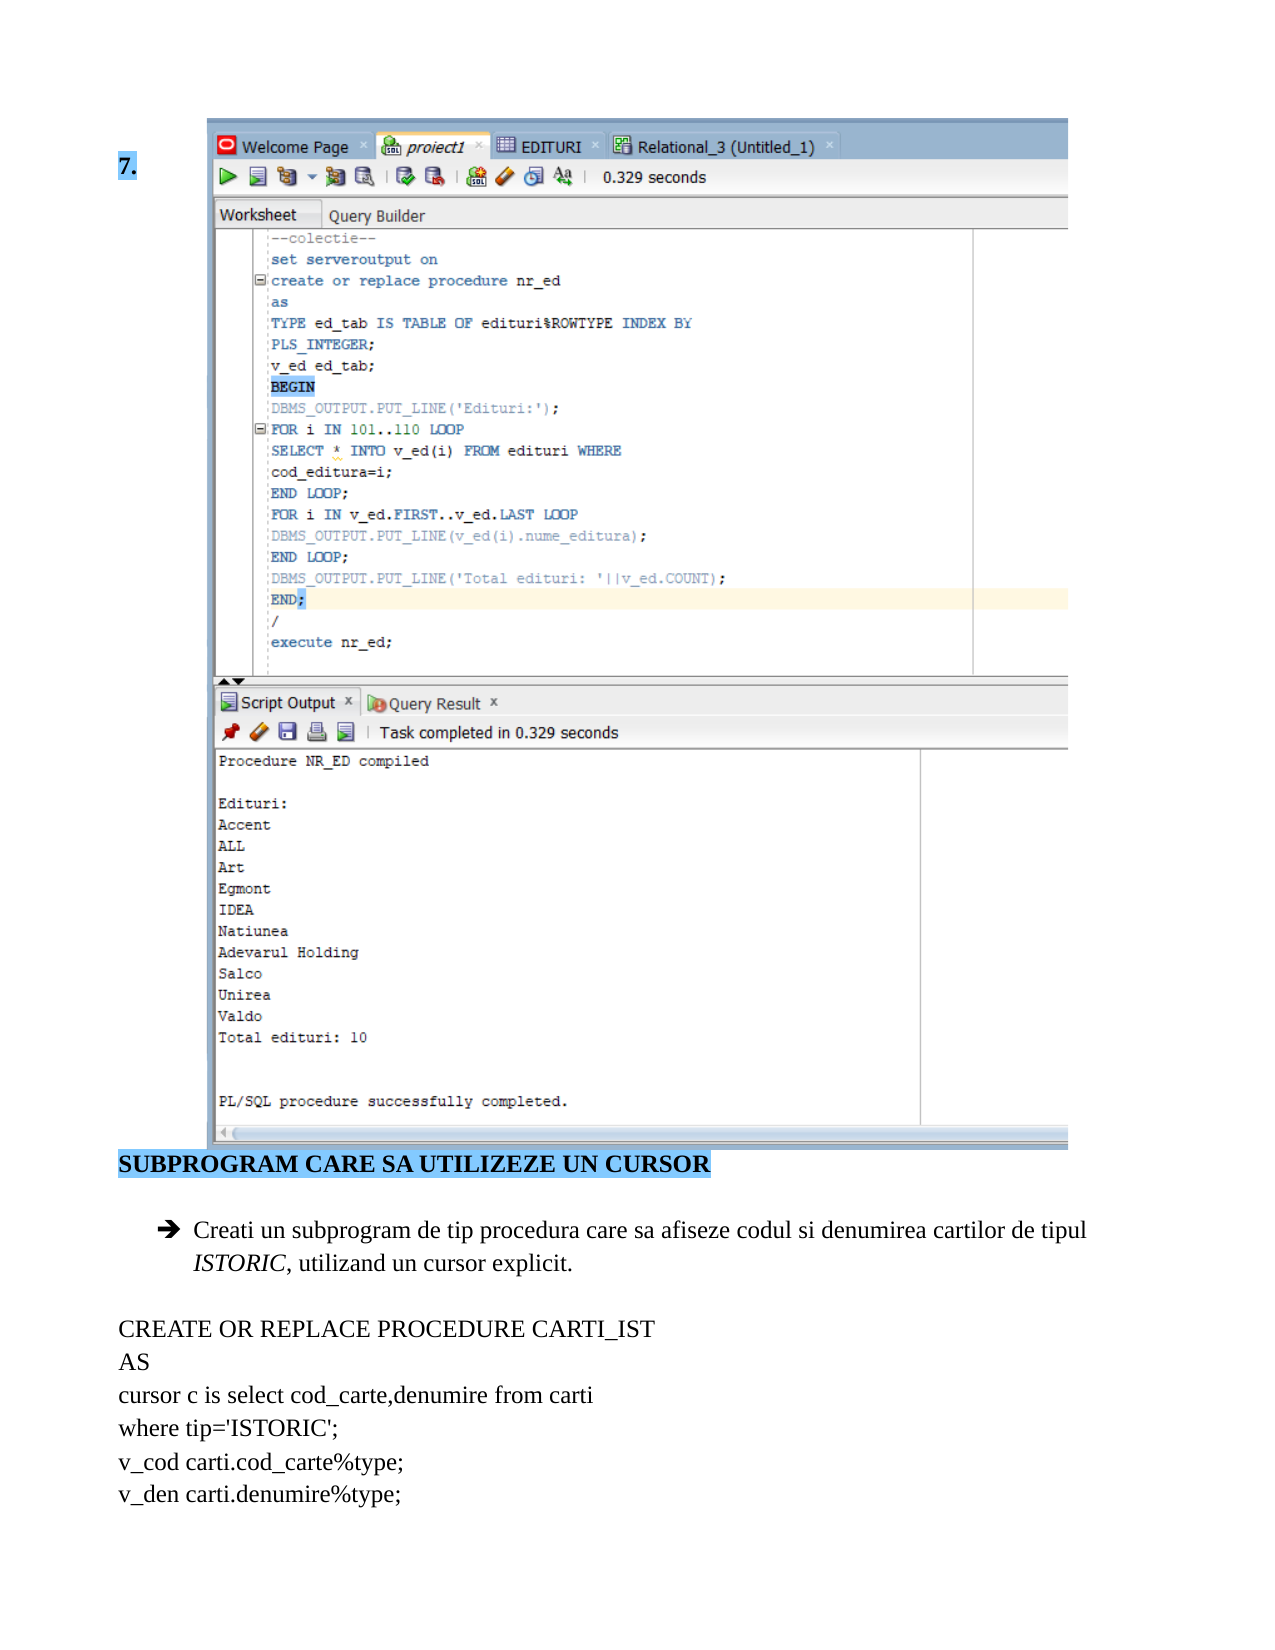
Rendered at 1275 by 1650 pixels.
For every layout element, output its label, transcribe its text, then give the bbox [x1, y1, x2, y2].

text v_den carti.denumire%type; [118, 1479, 1157, 1508]
text 7. SUBPROGRAM CARE SA UTILIZEZE UN CURSOR [118, 151, 1157, 1178]
text v_cod carti.cod_carte%type; [118, 1447, 1157, 1475]
list Creati un subprogram de tip procedura care sa afiseze codul si denumirea cartilor de tipul ISTORIC, utilizand un cursor explicit. [156, 1215, 1157, 1277]
text cursor c is select cod_carte,denumire from carti [118, 1381, 1157, 1409]
text AS [118, 1347, 1157, 1376]
text where tip='ISTORIC'; [118, 1413, 1157, 1442]
text CREATE OR REPLACE PROCEDURE CARTI_IST [118, 1314, 1157, 1343]
